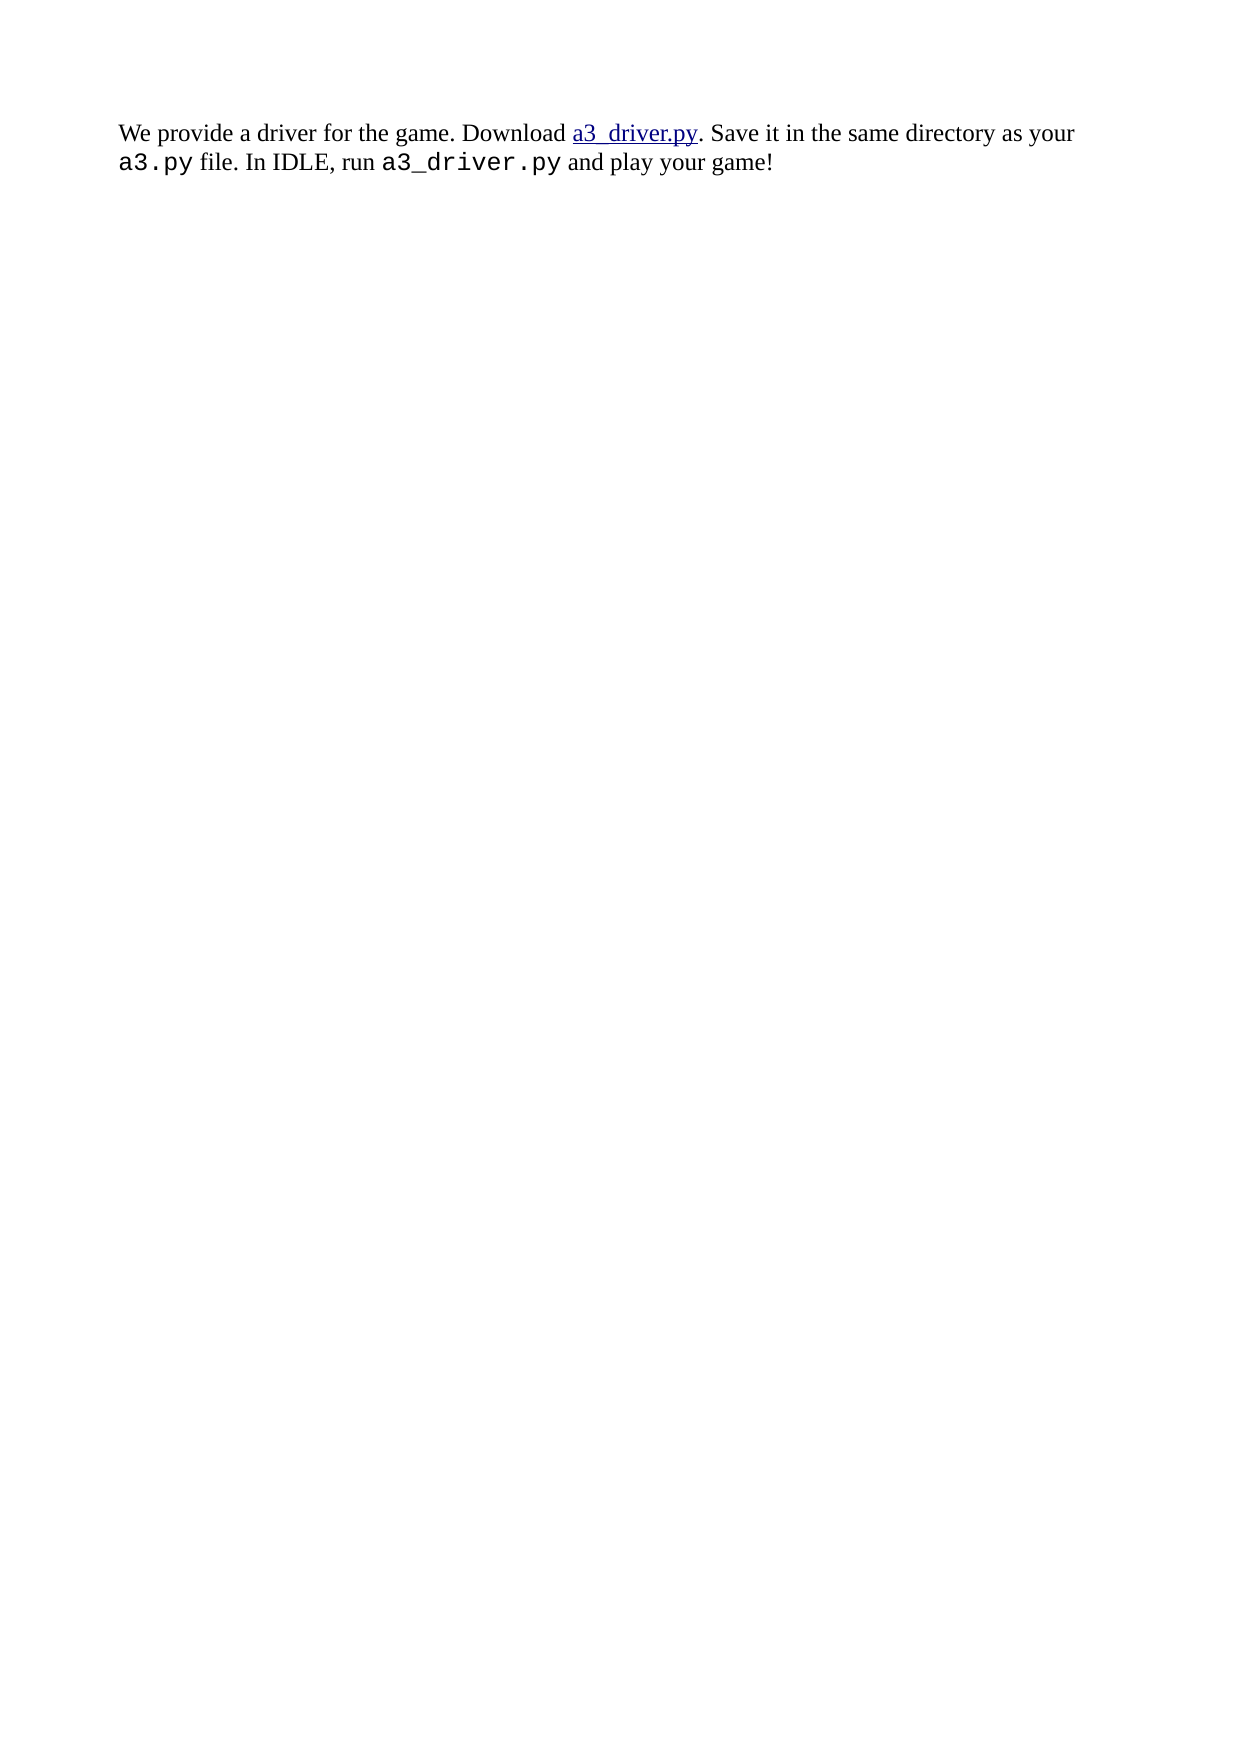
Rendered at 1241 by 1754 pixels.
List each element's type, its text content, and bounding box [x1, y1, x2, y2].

text We provide a driver for the game. Download a3_driver.py. Save it in the same directory as your a3.py file. In IDLE, run a3_driver.py and play your game! [118, 118, 1122, 178]
